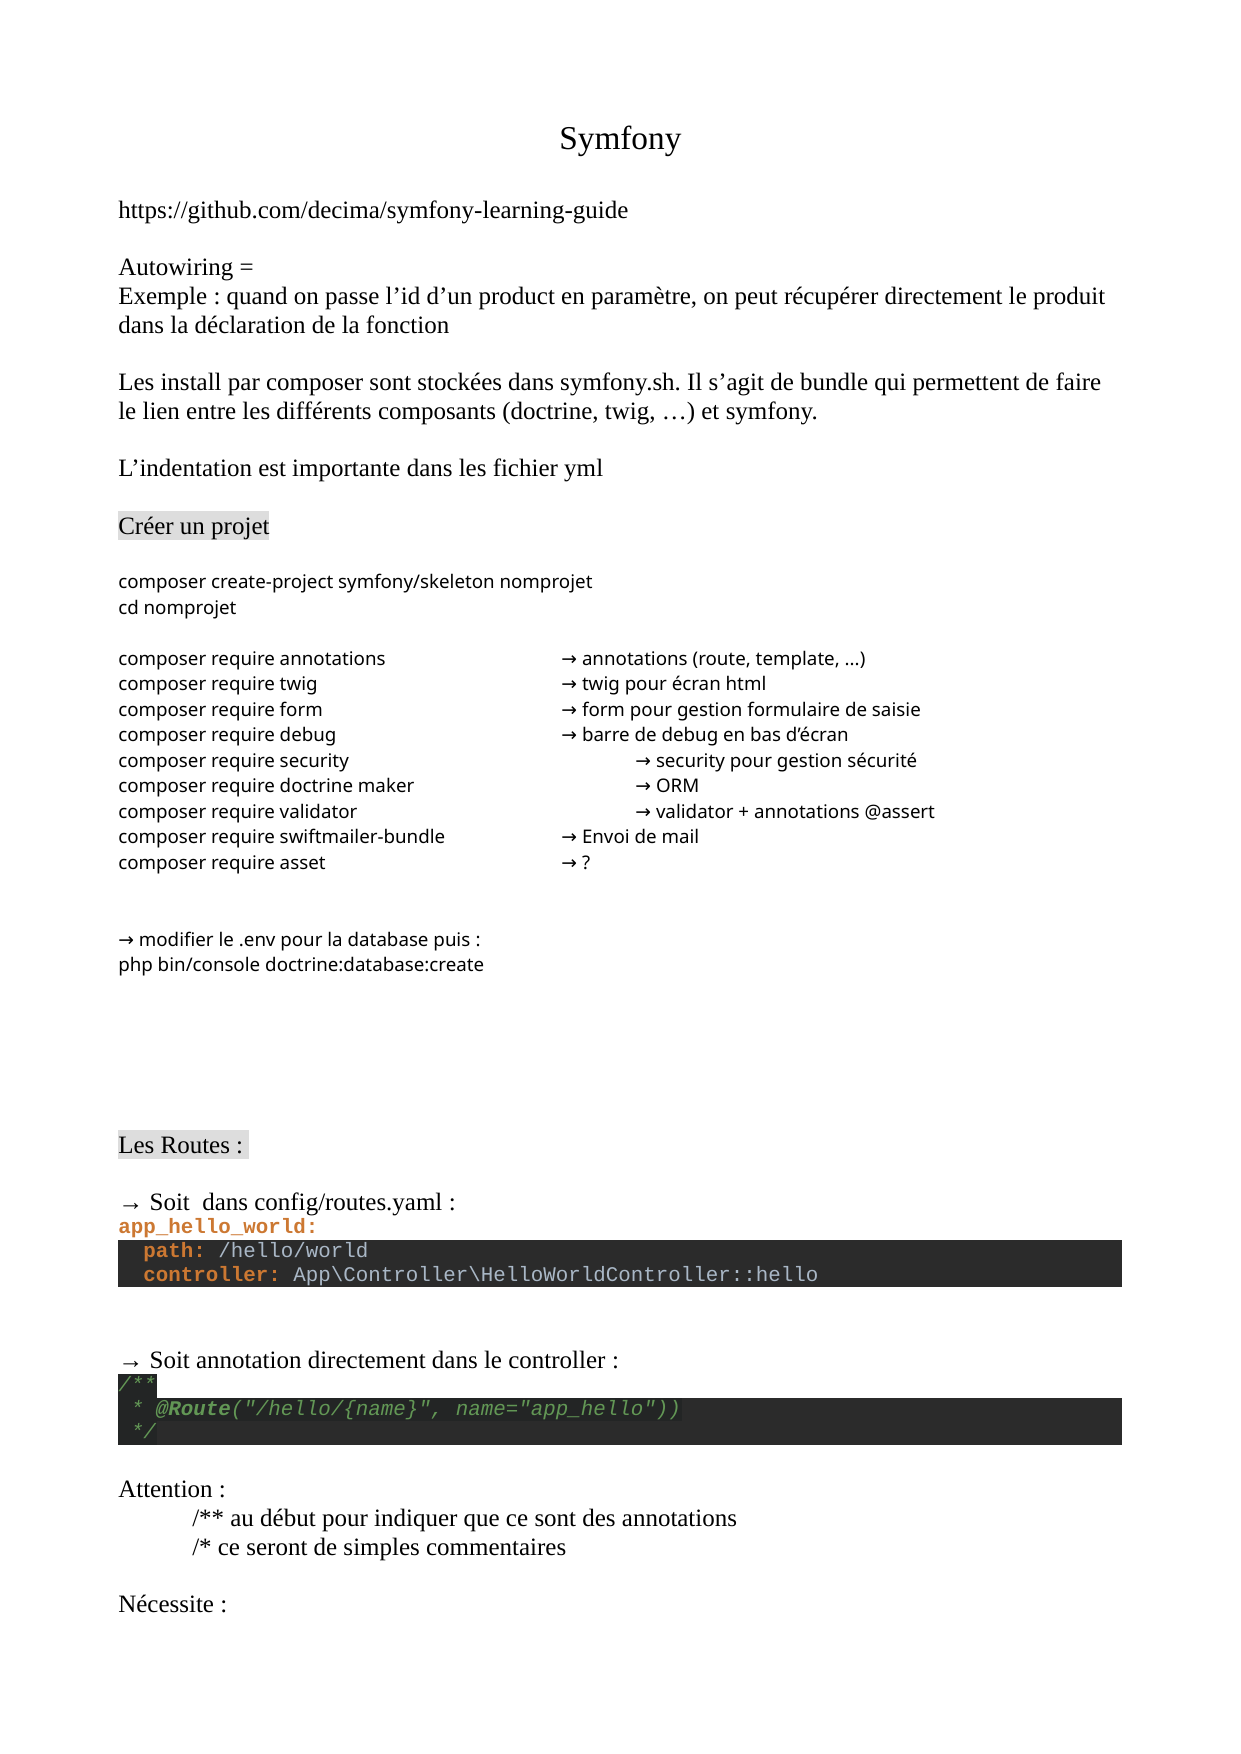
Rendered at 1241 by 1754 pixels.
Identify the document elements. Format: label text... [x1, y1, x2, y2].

text composer require annotations → annotations (route, template, ...) [118, 645, 1122, 671]
text Attention : [118, 1474, 1122, 1503]
text composer require debug → barre de debug en bas d’écran [118, 722, 1122, 747]
text path: /hello/world [118, 1240, 1122, 1263]
text → modifier le .env pour la database puis : [118, 926, 1122, 951]
text Symfony [118, 118, 1122, 156]
text composer require form → form pour gestion formulaire de saisie [118, 696, 1122, 722]
text composer require swiftmailer-bundle → Envoi de mail [118, 824, 1122, 849]
text L’indentation est importante dans les fichier yml [118, 453, 1122, 482]
text Autowiring = [118, 252, 1122, 281]
text composer require doctrine maker → ORM [118, 773, 1122, 798]
text /* ce seront de simples commentaires [118, 1532, 1122, 1561]
text cd nomprojet [118, 594, 1122, 619]
text */ [118, 1421, 1122, 1445]
text app_hello_world: [118, 1216, 1122, 1240]
text composer require twig → twig pour écran html [118, 671, 1122, 696]
text Créer un projet [118, 511, 1122, 540]
text Nécessite : [118, 1589, 1122, 1618]
text Les install par composer sont stockées dans symfony.sh. Il s’agit de bundle qui permettent de faire le lien entre les différents composants (doctrine, twig, …) et symfony. [118, 367, 1122, 425]
text → Soit annotation directement dans le controller : [118, 1345, 1122, 1374]
text composer create-project symfony/skeleton nomprojet [118, 568, 1122, 594]
text * @Route("/hello/{name}", name="app_hello")) [118, 1398, 1122, 1421]
text Exemple : quand on passe l’id d’un product en paramètre, on peut récupérer directement le produit dans la déclaration de la fonction [118, 281, 1122, 338]
text composer require validator → validator + annotations @assert [118, 798, 1122, 824]
text → Soit dans config/routes.yaml : [118, 1187, 1122, 1216]
text controller: App\Controller\HelloWorldController::hello [118, 1263, 1122, 1287]
text /** [118, 1374, 1122, 1398]
text composer require asset → ? [118, 849, 1122, 875]
text composer require security → security pour gestion sécurité [118, 747, 1122, 773]
text https://github.com/decima/symfony-learning-guide [118, 195, 1122, 223]
text /** au début pour indiquer que ce sont des annotations [118, 1503, 1122, 1532]
text Les Routes : [118, 1130, 1122, 1159]
text php bin/console doctrine:database:create [118, 951, 1122, 977]
